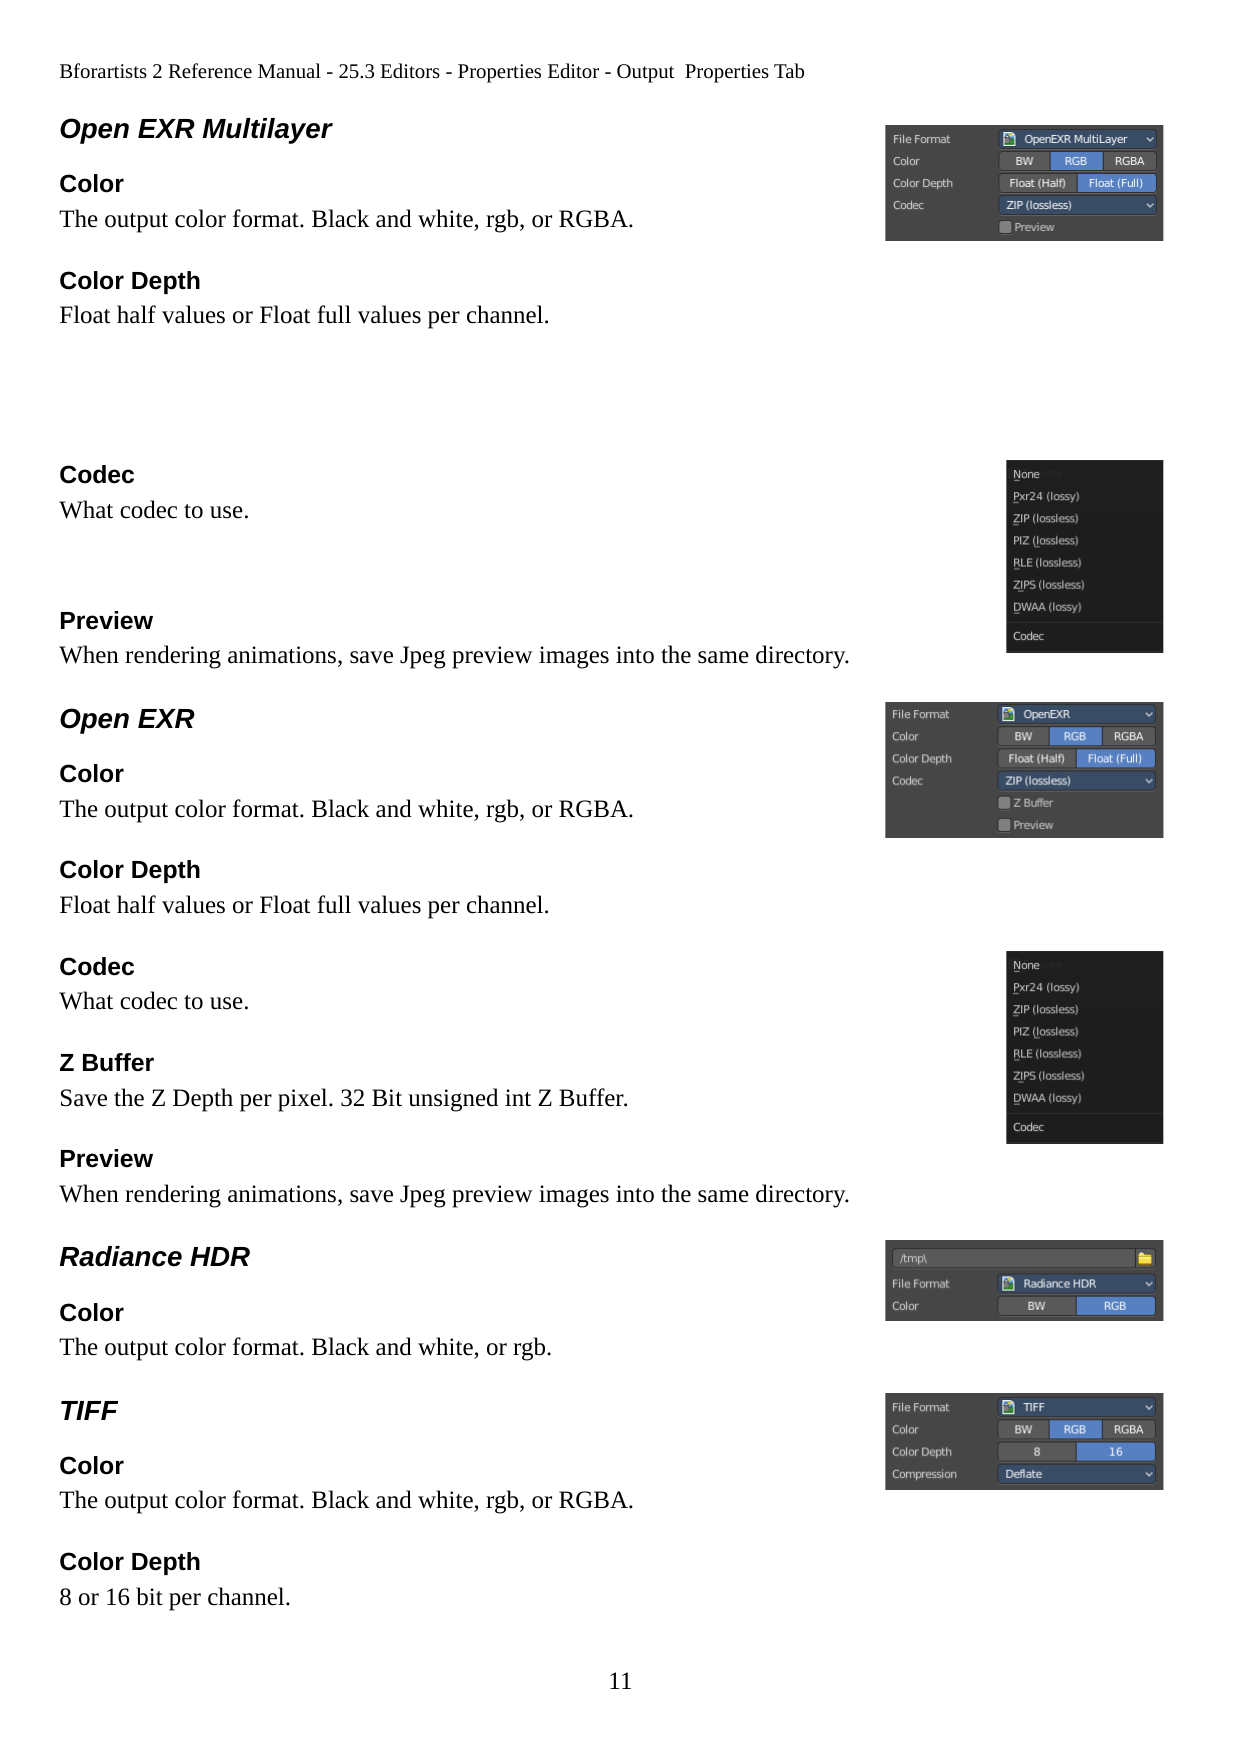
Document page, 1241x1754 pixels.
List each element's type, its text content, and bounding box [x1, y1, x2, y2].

text [1164, 495, 1181, 524]
subtitle [1164, 1394, 1181, 1426]
subtitle Color [59, 1298, 1181, 1326]
text The output color format. Black and white, or rgb. [59, 1332, 1181, 1361]
subtitle Codec [59, 952, 1006, 980]
subtitle Preview [59, 606, 1006, 634]
text Save the Z Depth per pixel. 32 Bit unsigned int Z Buffer. [59, 1083, 1006, 1112]
text What codec to use. [59, 495, 1006, 524]
subtitle Color [59, 1451, 885, 1479]
subtitle Open EXR Multilayer [59, 113, 1181, 144]
text When rendering animations, save Jpeg preview images into the same directory. [59, 1179, 1181, 1208]
subtitle [1164, 952, 1181, 980]
subtitle Z Buffer [59, 1048, 1006, 1077]
subtitle Preview [59, 1144, 1181, 1173]
subtitle Color [59, 759, 885, 787]
text 8 or 16 bit per channel. [59, 1582, 1181, 1611]
text When rendering animations, save Jpeg preview images into the same directory. [59, 641, 1181, 669]
subtitle Codec [59, 460, 1006, 489]
subtitle [1164, 169, 1181, 198]
text What codec to use. [59, 986, 1006, 1015]
picture [1006, 460, 1164, 653]
picture [885, 1393, 1164, 1490]
subtitle Color Depth [59, 855, 1181, 884]
subtitle [1164, 1451, 1181, 1479]
text [1164, 986, 1181, 1015]
subtitle [1164, 1241, 1181, 1273]
subtitle [1164, 1048, 1181, 1077]
subtitle [1164, 759, 1181, 787]
picture [885, 125, 1164, 241]
subtitle [1164, 606, 1181, 634]
text The output color format. Black and white, rgb, or RGBA. [59, 1486, 1181, 1514]
subtitle Color [59, 169, 885, 198]
subtitle TIFF [59, 1394, 885, 1426]
text Float half values or Float full values per channel. [59, 301, 1181, 329]
subtitle Radiance HDR [59, 1241, 885, 1273]
subtitle [1164, 460, 1181, 489]
subtitle Color Depth [59, 1547, 1181, 1576]
picture [885, 1240, 1164, 1321]
picture [1006, 951, 1164, 1144]
text Float half values or Float full values per channel. [59, 890, 1181, 919]
subtitle Color Depth [59, 266, 1181, 294]
text The output color format. Black and white, rgb, or RGBA. [59, 794, 885, 822]
subtitle [1164, 702, 1181, 734]
text The output color format. Black and white, rgb, or RGBA. [59, 204, 885, 233]
subtitle Open EXR [59, 702, 885, 734]
picture [885, 702, 1164, 838]
